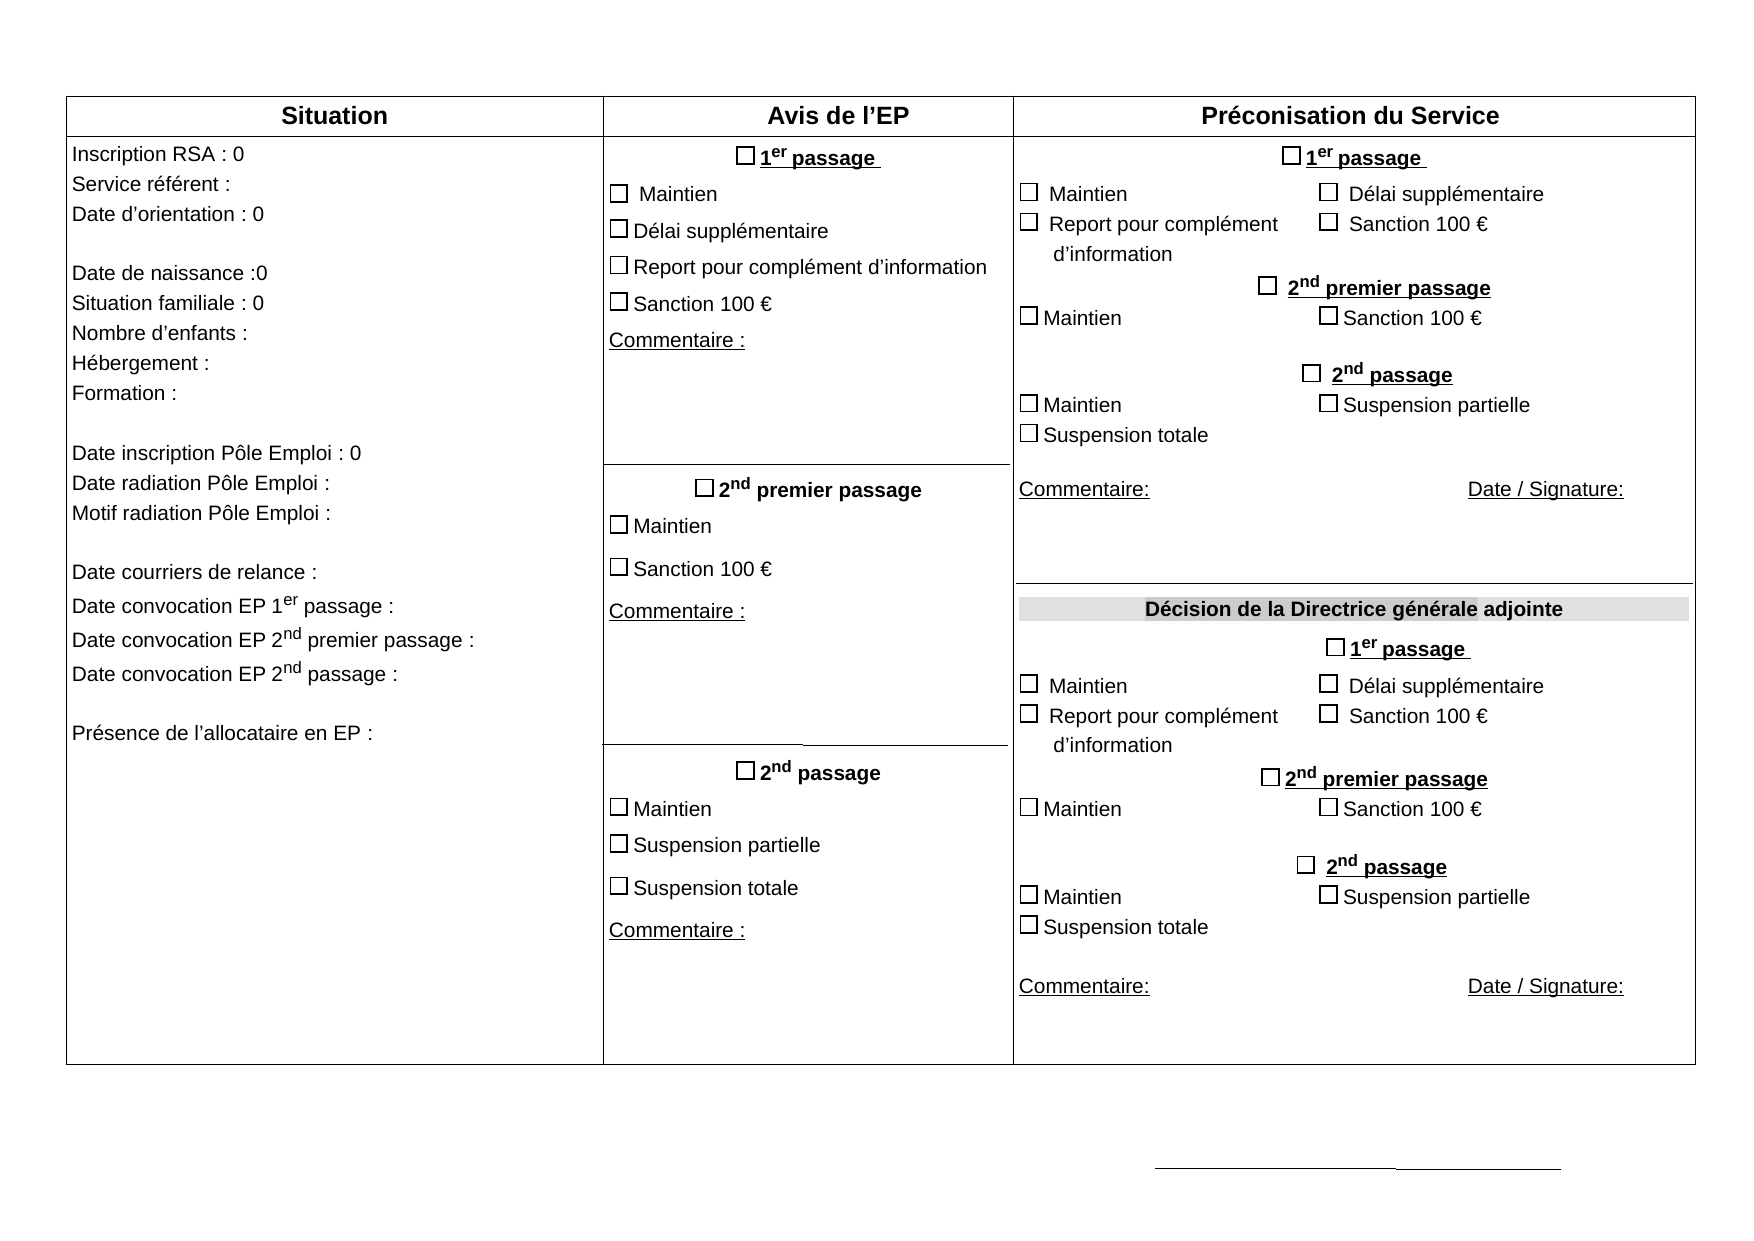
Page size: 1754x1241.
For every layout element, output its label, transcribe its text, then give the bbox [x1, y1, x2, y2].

table_cell 1er passage Maintien Délai supplémentaire Report pour complément Sanction 100 € d’information 2nd premier passage Maintien Sanction 100 € 2nd passage Maintien Suspension partielle Suspension totale Commentaire: Date / Signature: Décision de la Directrice générale adjointe 1er passage Maintien Délai supplémentaire Report pour complément Sanction 100 € d’information 2nd premier passage Maintien Sanction 100 € 2nd passage Maintien Suspension partielle Suspension totale Commentaire: Date / Signature: [1014, 137, 1695, 1064]
table_cell 1er passage Maintien Délai supplémentaire Report pour complément d’information Sanction 100 € Commentaire : 2nd premier passage Maintien Sanction 100 € Commentaire : 2nd passage Maintien Suspension partielle Suspension totale Commentaire : [604, 137, 1013, 1064]
table_header Avis de l’EP [604, 97, 1013, 136]
table_header Préconisation du Service [1014, 97, 1695, 136]
table_cell Inscription RSA : 0 Service référent : Date d’orientation : 0 Date de naissance :0 Situation familiale : 0 Nombre d’enfants : Hébergement : Formation : Date inscription Pôle Emploi : 0 Date radiation Pôle Emploi : Motif radiation Pôle Emploi : Date courriers de relance : Date convocation EP 1er passage : Date convocation EP 2nd premier passage : Date convocation EP 2nd passage : Présence de l’allocataire en EP : [67, 137, 603, 1064]
table_header Situation [67, 97, 603, 136]
